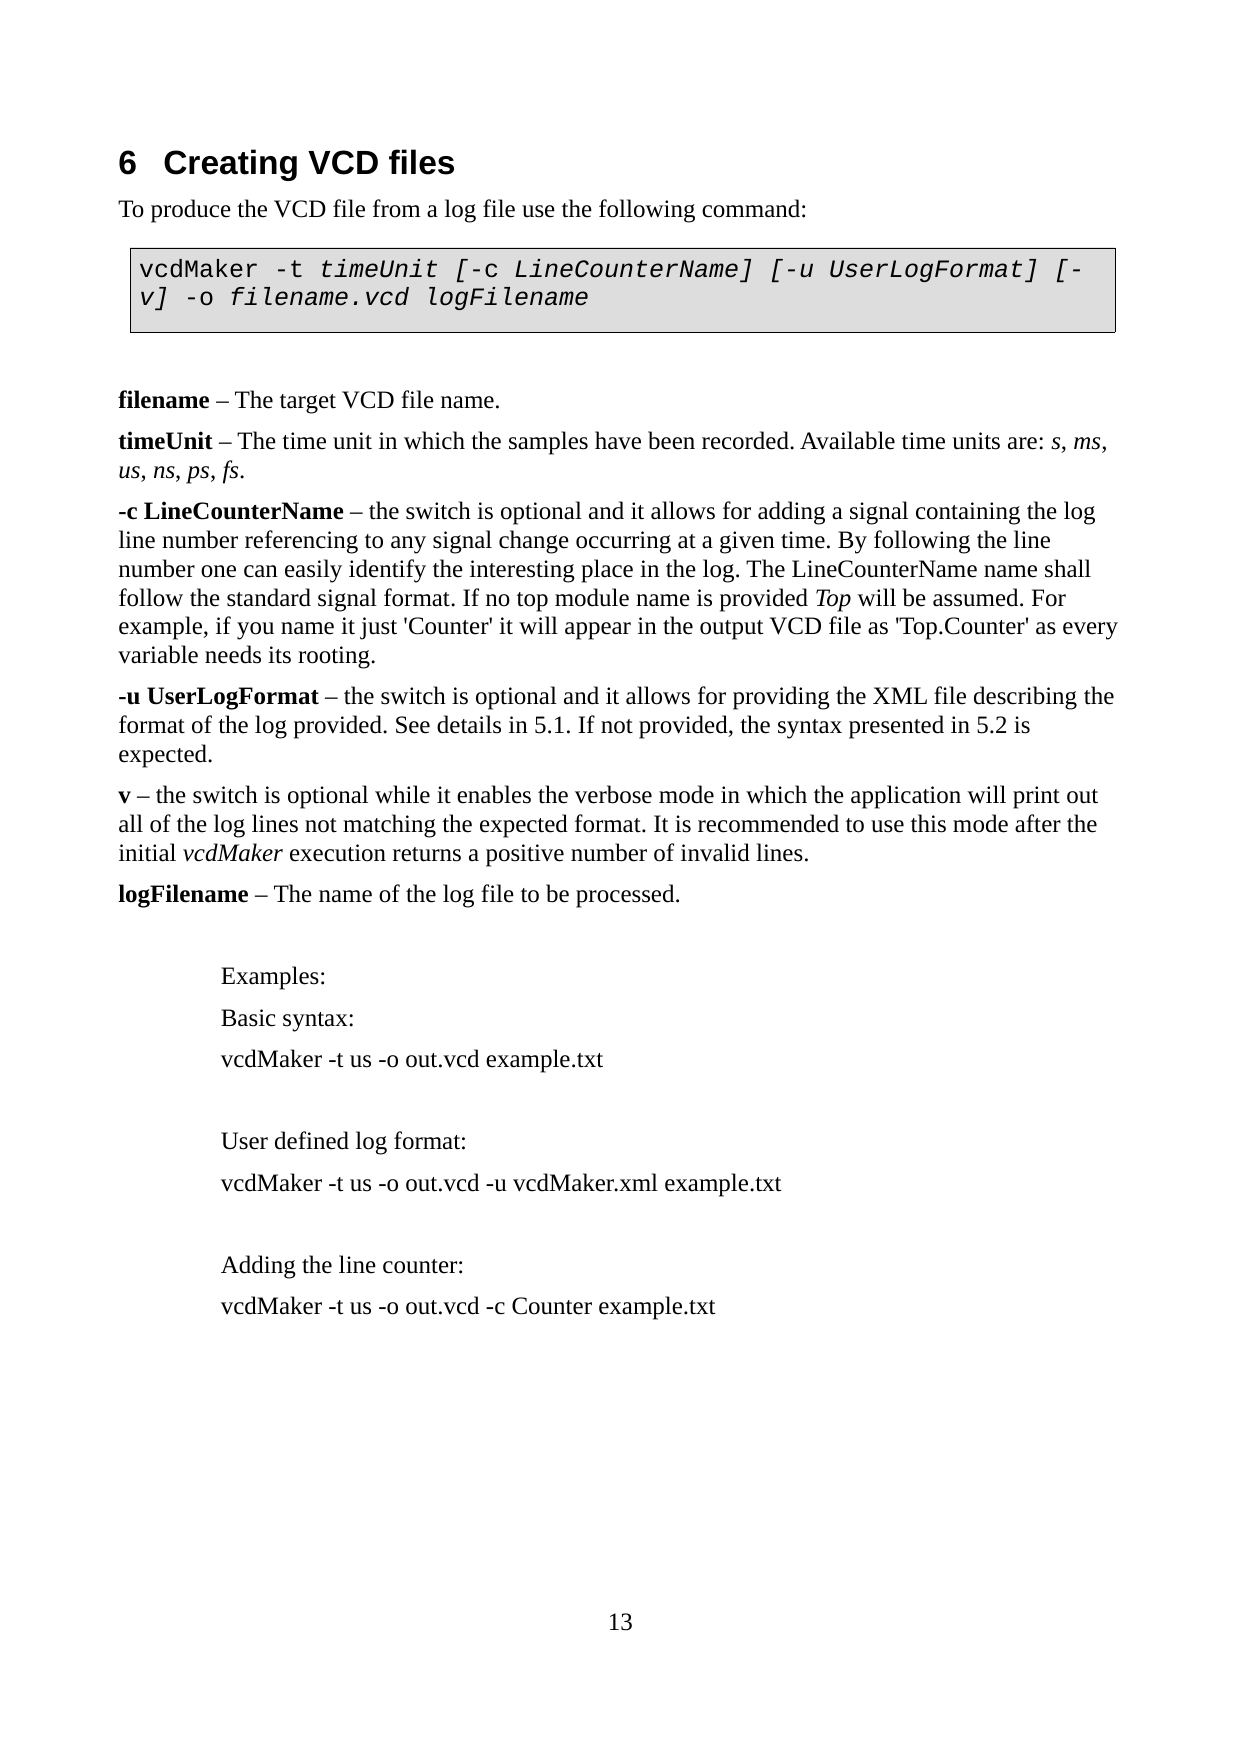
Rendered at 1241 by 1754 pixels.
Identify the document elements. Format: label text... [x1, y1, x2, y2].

text Basic syntax: [221, 1003, 1122, 1031]
text Adding the line counter: [221, 1250, 1122, 1279]
text Examples: [221, 961, 1122, 990]
text User defined log format: [221, 1126, 1122, 1155]
text vcdMaker -t us -o out.vcd -u vcdMaker.xml example.txt [221, 1168, 1122, 1196]
text vcdMaker -t timeUnit [-c LineCounterName] [-u UserLogFormat] [-v] -o filename.vcd logFilename [139, 256, 1106, 313]
text logFilename – The name of the log file to be processed. [118, 879, 1122, 908]
text -u UserLogFormat – the switch is optional and it allows for providing the XML file describing the format of the log provided. See details in 5.1. If not provided, the syntax presented in 5.2 is expected. [118, 681, 1122, 768]
text filename – The target VCD file name. [118, 385, 1122, 414]
text vcdMaker -t us -o out.vcd example.txt [221, 1044, 1122, 1073]
subtitle Creating VCD files [118, 143, 1122, 182]
text vcdMaker -t us -o out.vcd -c Counter example.txt [221, 1291, 1122, 1320]
text v – the switch is optional while it enables the verbose mode in which the application will print out all of the log lines not matching the expected format. It is recommended to use this mode after the initial vcdMaker execution returns a positive number of invalid lines. [118, 780, 1122, 866]
text To produce the VCD file from a log file use the following command: [118, 194, 1122, 223]
text timeUnit – The time unit in which the samples have been recorded. Available time units are: s, ms, us, ns, ps, fs. [118, 426, 1122, 484]
text -c LineCounterName – the switch is optional and it allows for adding a signal containing the log line number referencing to any signal change occurring at a given time. By following the line number one can easily identify the interesting place in the log. The LineCounterName name shall follow the standard signal format. If no top module name is provided Top will be assumed. For example, if you name it just 'Counter' it will appear in the output VCD file as 'Top.Counter' as every variable needs its rooting. [118, 496, 1122, 669]
